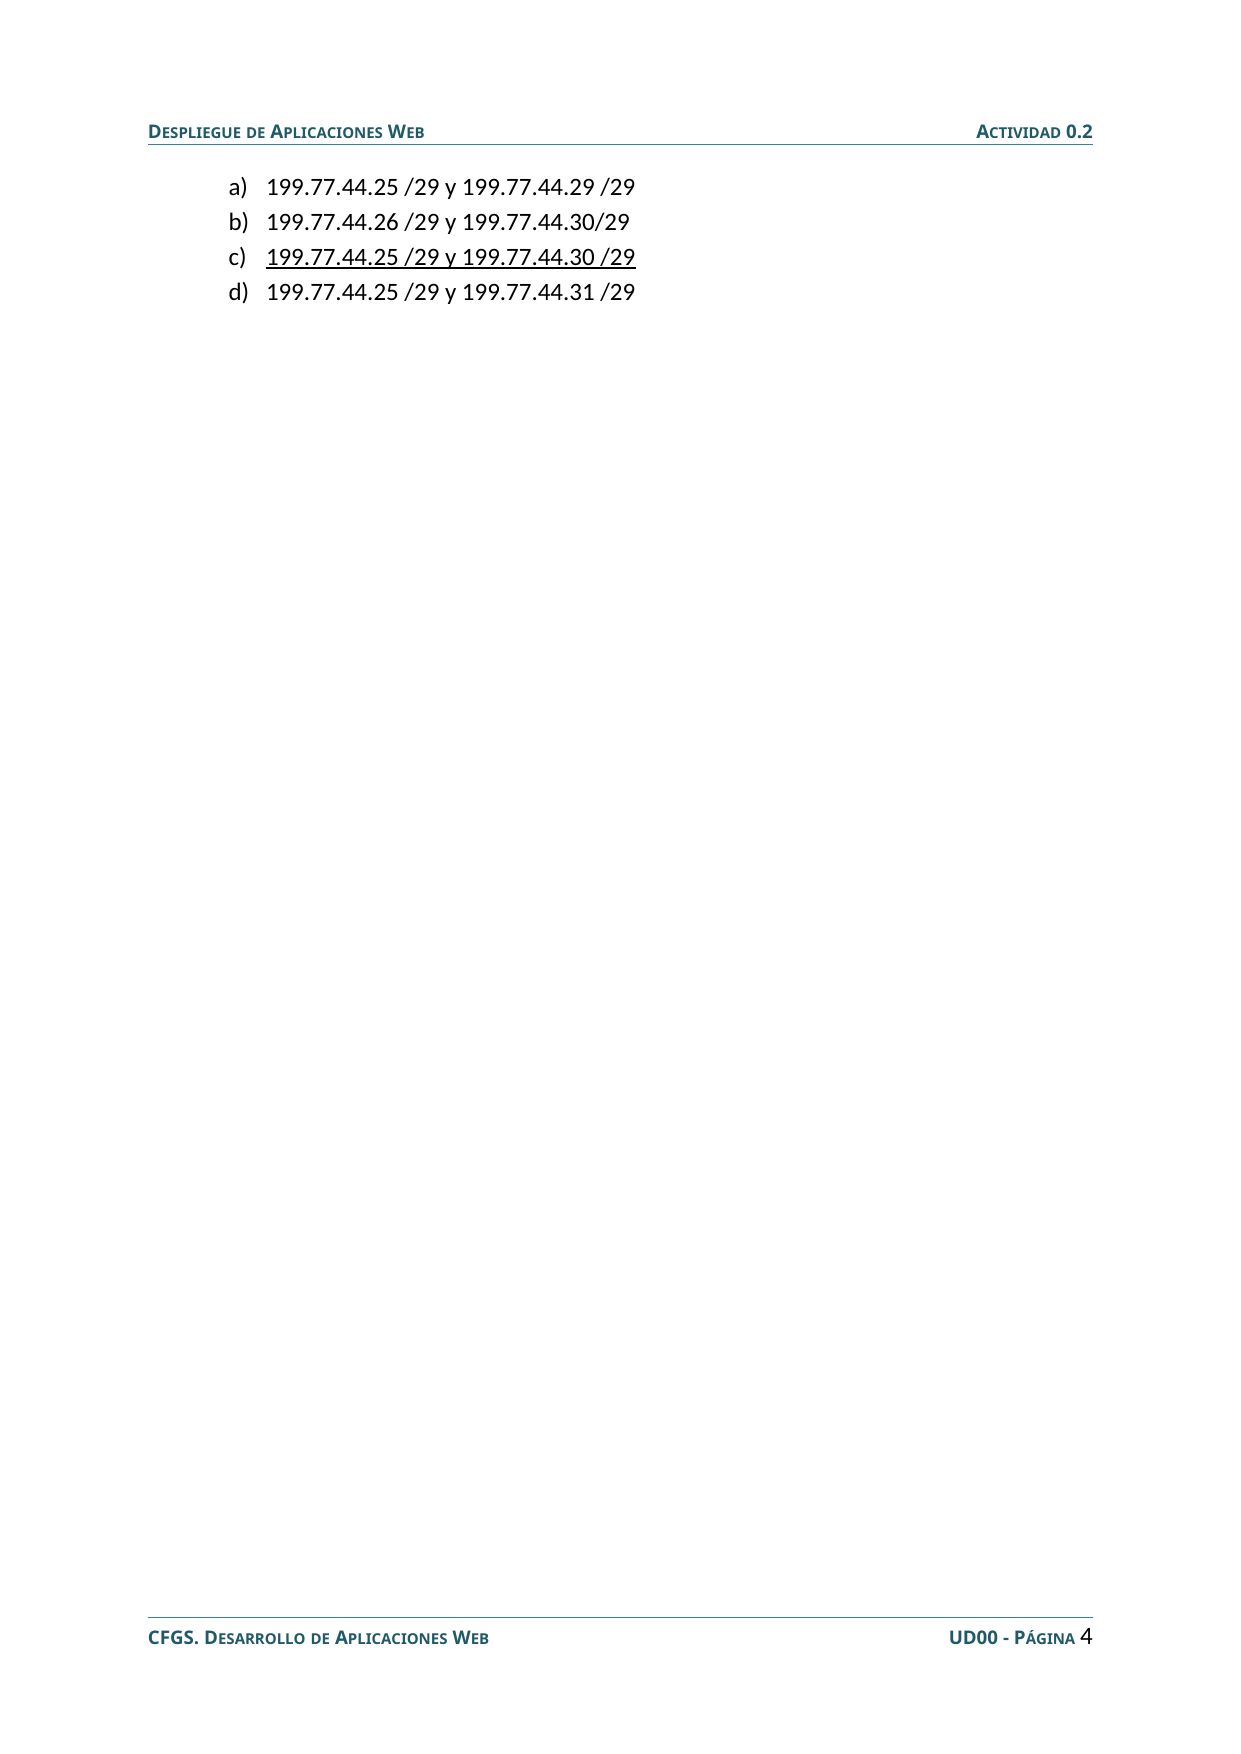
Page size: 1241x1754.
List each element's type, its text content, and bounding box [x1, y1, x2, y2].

list 199.77.44.26 /29 y 199.77.44.30/29 [228, 206, 1152, 237]
list 199.77.44.25 /29 y 199.77.44.29 /29 [228, 171, 1152, 202]
list 199.77.44.25 /29 y 199.77.44.30 /29 [228, 241, 1152, 272]
list 199.77.44.25 /29 y 199.77.44.31 /29 [228, 276, 1152, 307]
